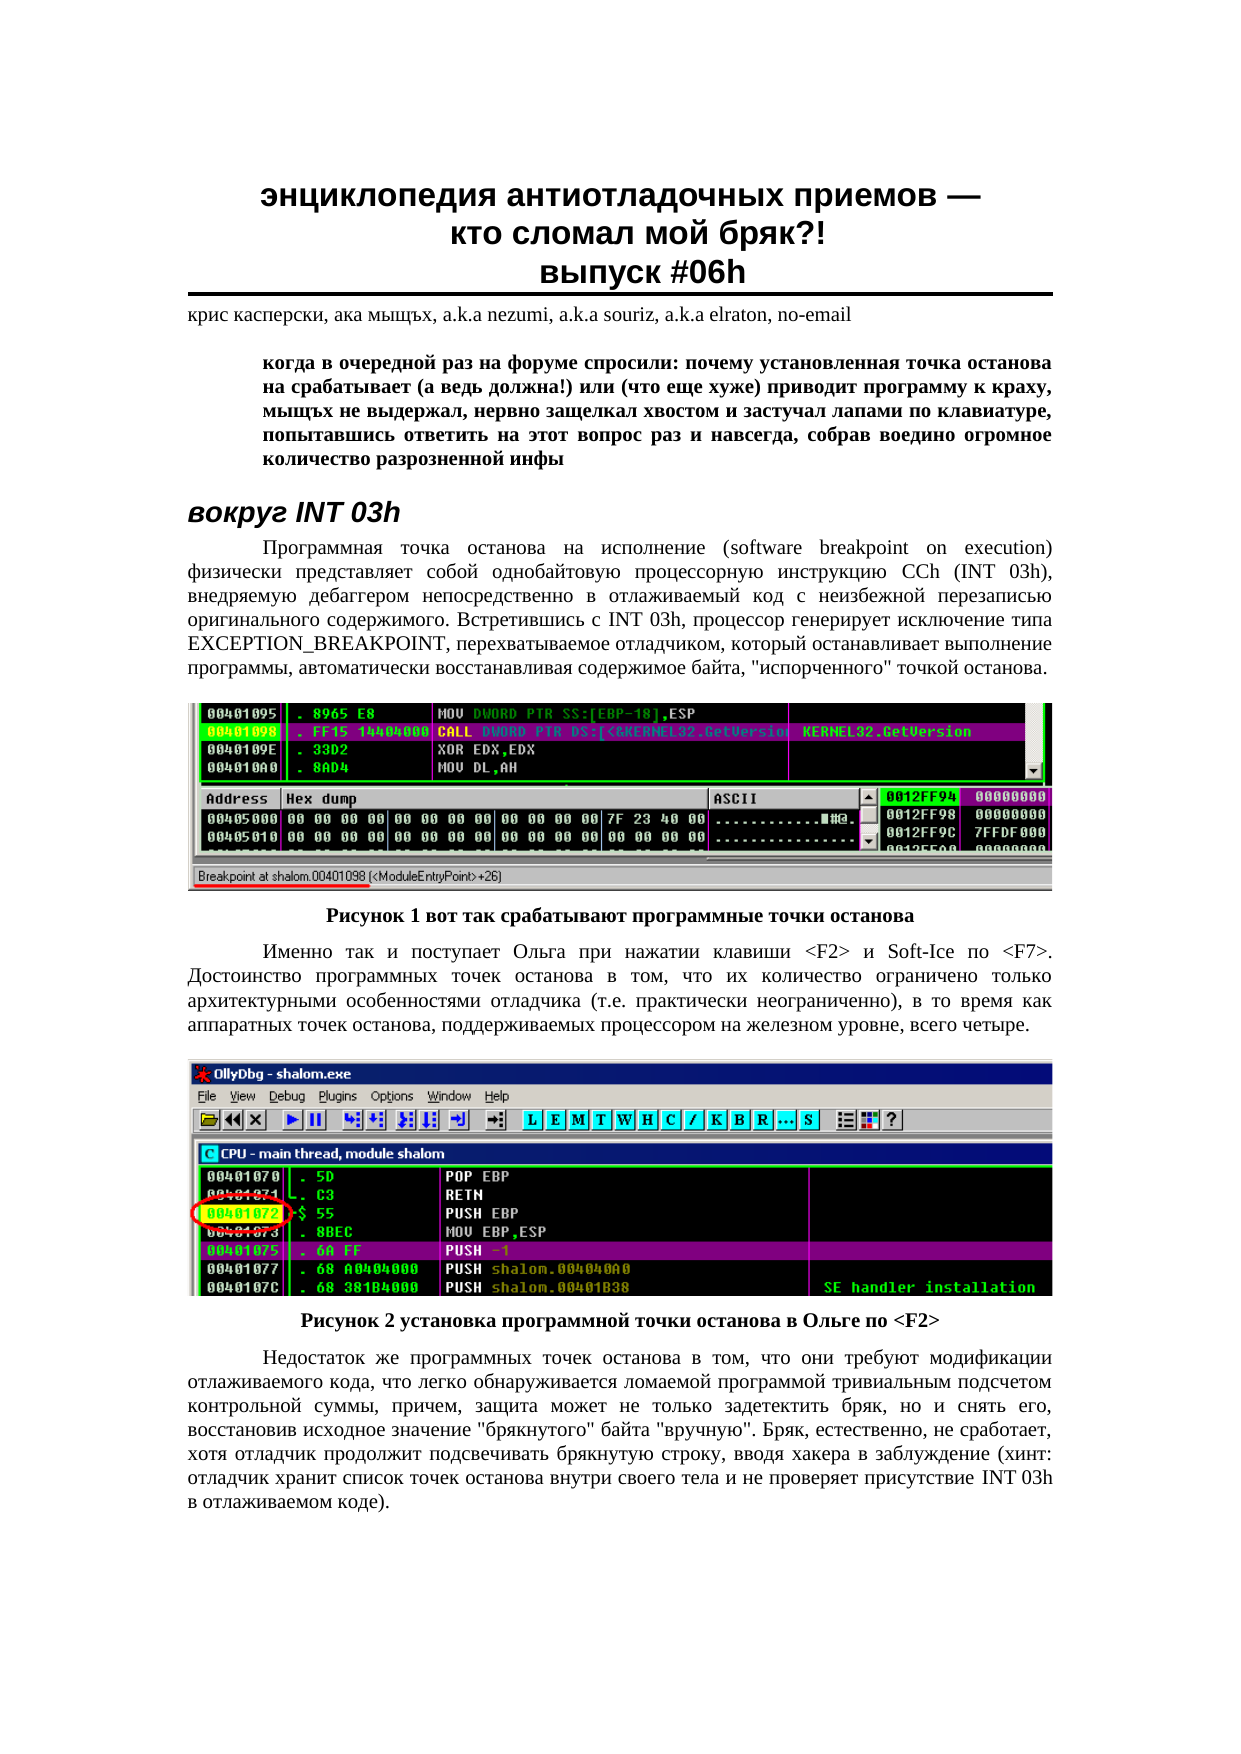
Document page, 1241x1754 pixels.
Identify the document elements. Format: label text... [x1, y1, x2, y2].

picture [187, 1059, 1053, 1296]
text Программная точка останова на исполнение (software breakpoint on execution) физически представляет собой однобайтовую процессорную инструкцию CCh (INT 03h), внедряемую дебаггером непосредственно в отлаживаемый код с неизбежной перезаписью оригинального содержимого. Встретившись с INT 03h, процессор генерирует исключение типа EXCEPTION_BREAKPOINT, перехватываемое отладчиком, который останавливает выполнение программы, автоматически восстанавливая содержимое байта, "испорченного" точкой останова. [187, 535, 1053, 679]
text крис касперски, ака мыщъх, a.k.a nezumi, a.k.a souriz, a.k.a elraton, no-email [187, 302, 1053, 326]
text Рисунок 2 установка программной точки останова в Ольге по <F2> [187, 1308, 1053, 1332]
text Рисунок 1 вот так срабатывают программные точки останова [187, 903, 1053, 927]
subtitle вокруг INT 03h [187, 495, 1053, 529]
picture [188, 703, 1053, 891]
text Недостаток же программных точек останова в том, что они требуют модификации отлаживаемого кода, что легко обнаруживается ломаемой программой тривиальным подсчетом контрольной суммы, причем, защита может не только задетектить бряк, но и снять его, восстановив исходное значение "брякнутого" байта "вручную". Бряк, естественно, не сработает, хотя отладчик продолжит подсвечивать брякнутую строку, вводя хакера в заблуждение (хинт: отладчик хранит список точек останова внутри своего тела и не проверяет присутствие INT 03h в отлаживаемом коде). [187, 1345, 1053, 1513]
subtitle энциклопедия антиотладочных приемов — кто сломал мой бряк?! выпуск #06h [187, 175, 1053, 296]
text когда в очередной раз на форуме спросили: почему установленная точка останова на срабатывает (а ведь должна!) или (что еще хуже) приводит программу к краху, мыщъх не выдержал, нервно защелкал хвостом и застучал лапами по клавиатуре, попытавшись ответить на этот вопрос раз и навсегда, собрав воедино огромное количество разрозненной инфы [262, 350, 1053, 470]
text Именно так и поступает Ольга при нажатии клавиши <F2> и Soft-Ice по <F7>. Достоинство программных точек останова в том, что их количество ограничено только архитектурными особенностями отладчика (т.е. практически неограниченно), в то время как аппаратных точек останова, поддерживаемых процессором на железном уровне, всего четыре. [187, 939, 1053, 1036]
